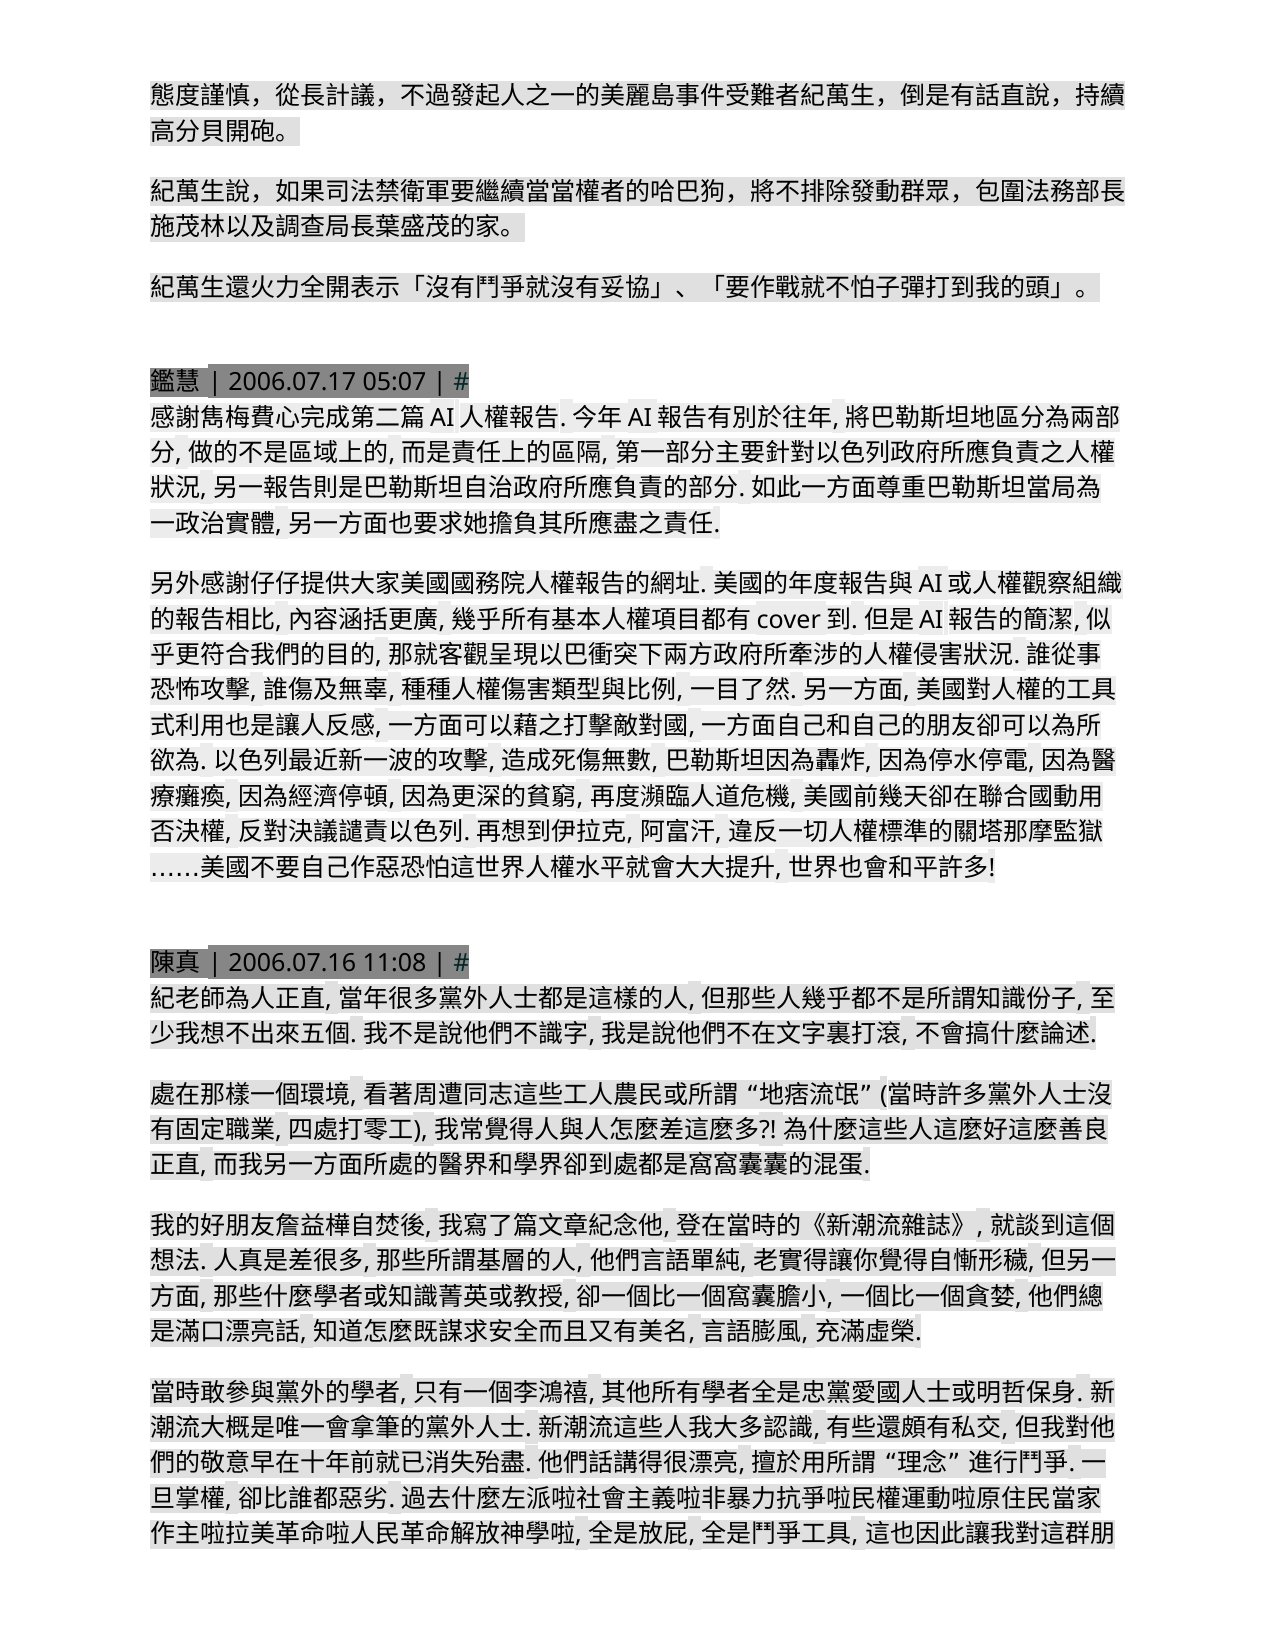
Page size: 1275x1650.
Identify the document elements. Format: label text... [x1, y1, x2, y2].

text 紀老師為人正直, 當年很多黨外人士都是這樣的人, 但那些人幾乎都不是所謂知識份子, 至少我想不出來五個. 我不是說他們不識字, 我是說他們不在文字裏打滾, 不會搞什麼論述. [150, 979, 1125, 1050]
text 我的好朋友詹益樺自焚後, 我寫了篇文章紀念他, 登在當時的《新潮流雜誌》, 就談到這個想法. 人真是差很多, 那些所謂基層的人, 他們言語單純, 老實得讓你覺得自慚形穢, 但另一方面, 那些什麼學者或知識菁英或教授, 卻一個比一個窩囊膽小, 一個比一個貪婪, 他們總是滿口漂亮話, 知道怎麼既謀求安全而且又有美名, 言語膨風, 充滿虛榮. [150, 1206, 1125, 1348]
text 當時敢參與黨外的學者, 只有一個李鴻禧, 其他所有學者全是忠黨愛國人士或明哲保身. 新潮流大概是唯一會拿筆的黨外人士. 新潮流這些人我大多認識, 有些還頗有私交, 但我對他們的敬意早在十年前就已消失殆盡. 他們話講得很漂亮, 擅於用所謂 “理念” 進行鬥爭. 一旦掌權, 卻比誰都惡劣. 過去什麼左派啦社會主義啦非暴力抗爭啦民權運動啦原住民當家作主啦拉美革命啦人民革命解放神學啦, 全是放屁, 全是鬥爭工具, 這也因此讓我對這群朋 [150, 1373, 1125, 1550]
text 感謝雋梅費心完成第二篇AI人權報告. 今年AI報告有別於往年, 將巴勒斯坦地區分為兩部分, 做的不是區域上的, 而是責任上的區隔, 第一部分主要針對以色列政府所應負責之人權狀況, 另一報告則是巴勒斯坦自治政府所應負責的部分. 如此一方面尊重巴勒斯坦當局為一政治實體, 另一方面也要求她擔負其所應盡之責任. [150, 398, 1125, 539]
text 另外感謝仔仔提供大家美國國務院人權報告的網址. 美國的年度報告與AI或人權觀察組織的報告相比, 內容涵括更廣, 幾乎所有基本人權項目都有cover到. 但是AI報告的簡潔, 似乎更符合我們的目的, 那就客觀呈現以巴衝突下兩方政府所牽涉的人權侵害狀況. 誰從事恐怖攻擊, 誰傷及無辜, 種種人權傷害類型與比例, 一目了然. 另一方面, 美國對人權的工具式利用也是讓人反感, 一方面可以藉之打擊敵對國, 一方面自己和自己的朋友卻可以為所欲為. 以色列最近新一波的攻擊, 造成死傷無數, 巴勒斯坦因為轟炸, 因為停水停電, 因為醫療癱瘓, 因為經濟停頓, 因為更深的貧窮, 再度瀕臨人道危機, 美國前幾天卻在聯合國動用否決權, 反對決議譴責以色列. 再想到伊拉克, 阿富汗, 違反一切人權標準的關塔那摩監獄……美國不要自己作惡恐怕這世界人權水平就會大大提升, 世界也會和平許多! [150, 564, 1125, 919]
text 紀萬生還火力全開表示「沒有鬥爭就沒有妥協」、「要作戰就不怕子彈打到我的頭」。 [150, 267, 1125, 337]
text 鑑慧 | 2006.07.17 05:07 | # [150, 362, 1125, 398]
text 態度謹慎，從長計議，不過發起人之一的美麗島事件受難者紀萬生，倒是有話直說，持續高分貝開砲。 [150, 75, 1125, 146]
text 處在那樣一個環境, 看著周遭同志這些工人農民或所謂 “地痞流氓” (當時許多黨外人士沒有固定職業, 四處打零工), 我常覺得人與人怎麼差這麼多?! 為什麼這些人這麼好這麼善良正直, 而我另一方面所處的醫界和學界卻到處都是窩窩囊囊的混蛋. [150, 1075, 1125, 1181]
text 紀萬生說，如果司法禁衛軍要繼續當當權者的哈巴狗，將不排除發動群眾，包圍法務部長施茂林以及調查局長葉盛茂的家。 [150, 171, 1125, 242]
text 陳真 | 2006.07.16 11:08 | # [150, 944, 1125, 979]
